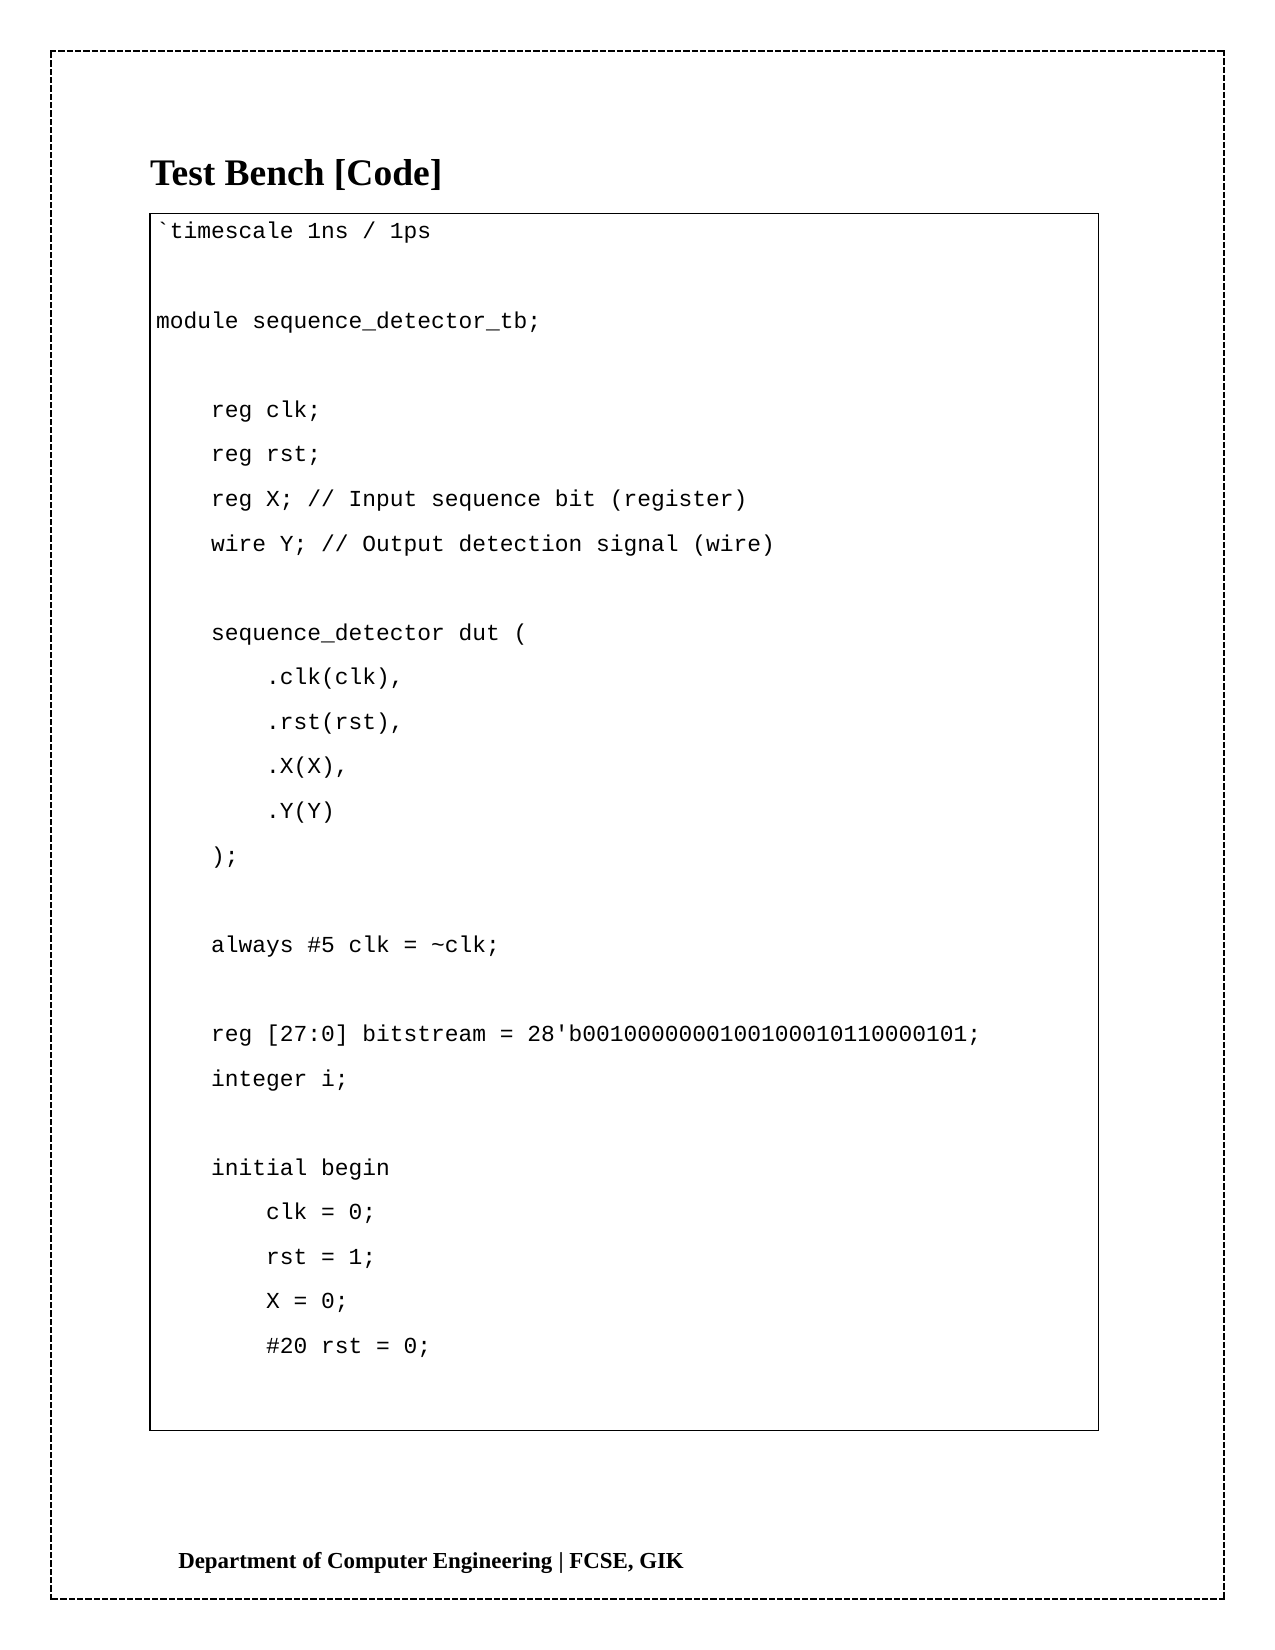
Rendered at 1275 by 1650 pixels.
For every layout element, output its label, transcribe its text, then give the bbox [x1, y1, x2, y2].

table_header `timescale 1ns / 1ps module sequence_detector_tb; reg clk; reg rst; reg X; // Input sequence bit (register) wire Y; // Output detection signal (wire) sequence_detector dut ( .clk(clk), .rst(rst), .X(X), .Y(Y) ); always #5 clk = ~clk; reg [27:0] bitstream = 28'b0010000000100100010110000101; integer i; initial begin clk = 0; rst = 1; X = 0; #20 rst = 0; [151, 214, 1098, 1429]
text Test Bench [Code] [150, 150, 1098, 193]
